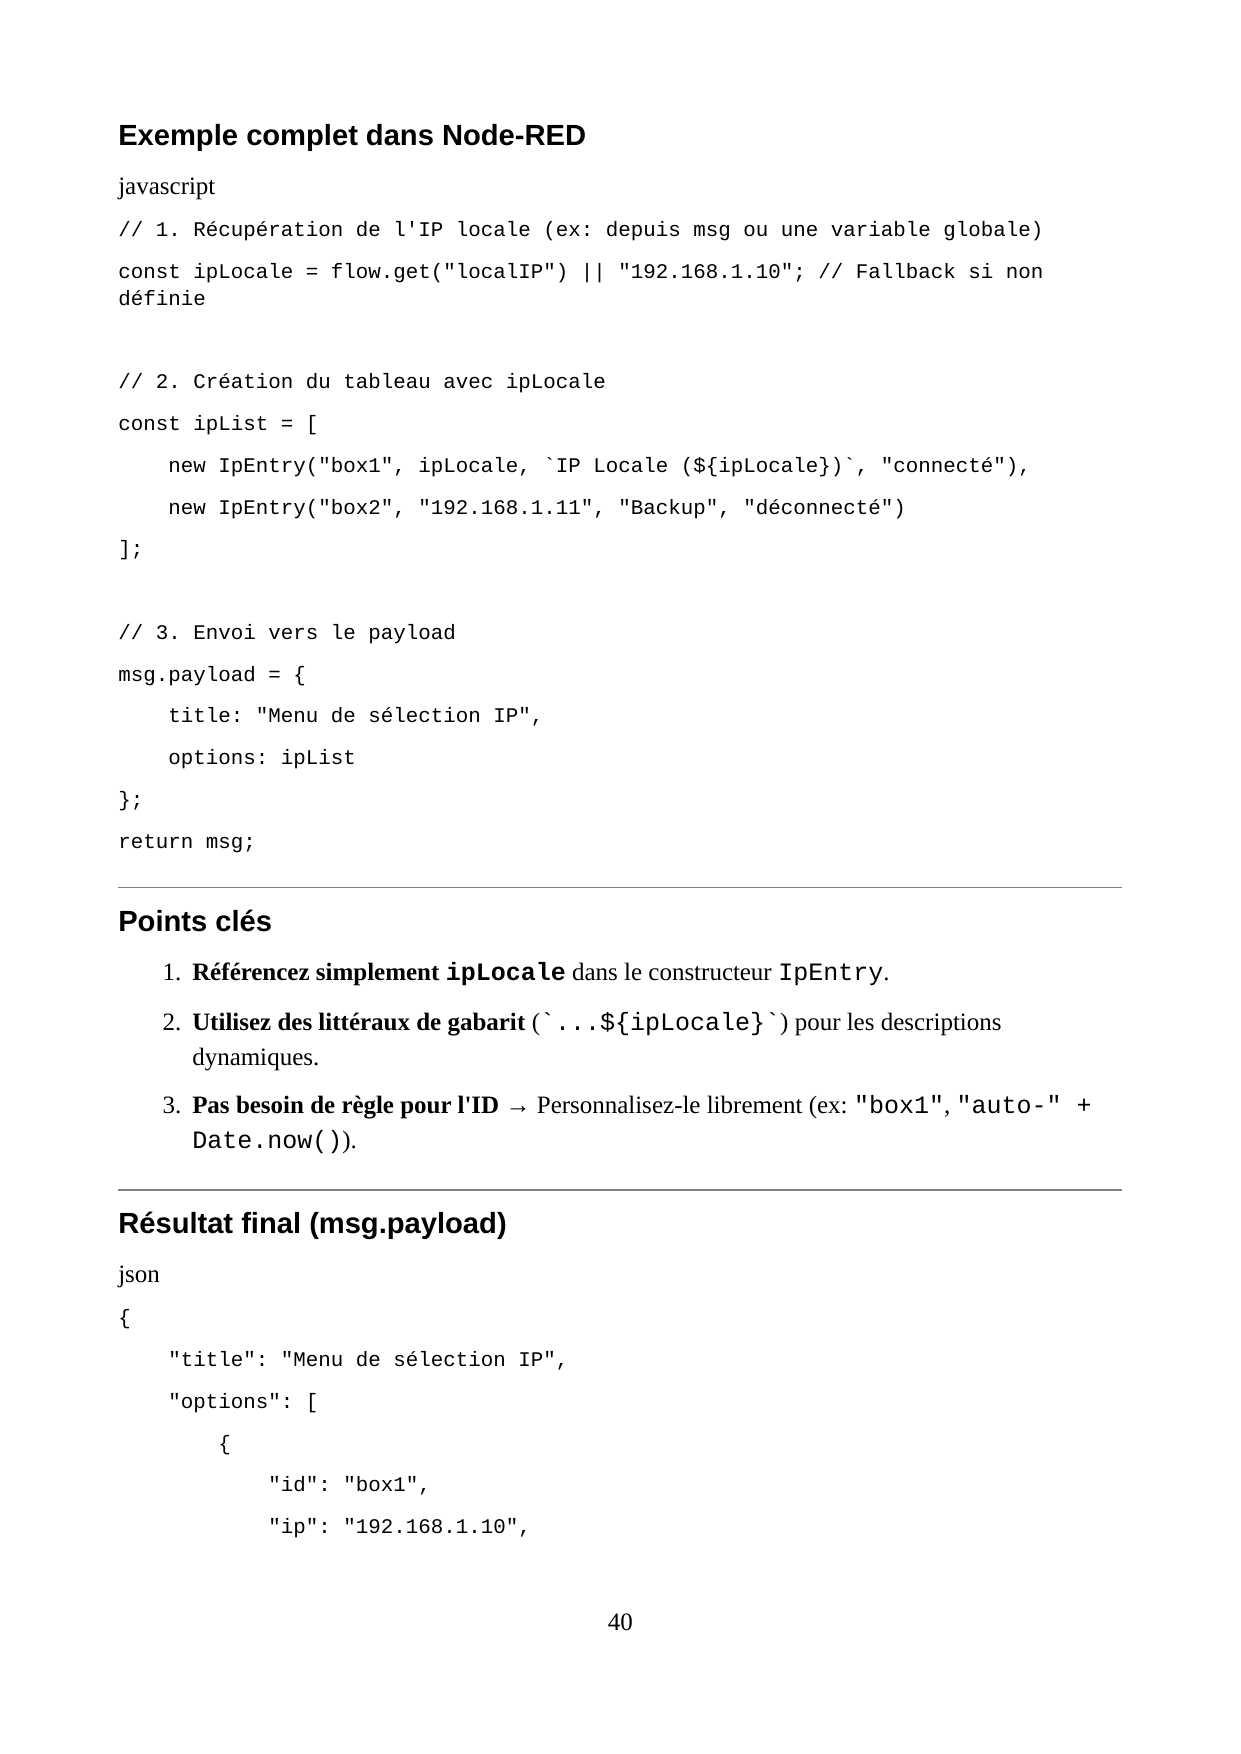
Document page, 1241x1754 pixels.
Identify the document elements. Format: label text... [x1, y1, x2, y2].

text // 2. Création du tableau avec ipLocale [118, 371, 1122, 395]
list Utilisez des littéraux de gabarit (`...${ipLocale}`) pour les descriptions dynamiques. [162, 1007, 1122, 1071]
text { [118, 1307, 1122, 1331]
subtitle Exemple complet dans Node-RED [118, 118, 1122, 152]
text javascript [118, 171, 1122, 200]
text { [118, 1432, 1122, 1456]
text "title": "Menu de sélection IP", [118, 1349, 1122, 1373]
text ]; [118, 538, 1122, 562]
text json [118, 1259, 1122, 1288]
text return msg; [118, 831, 1122, 854]
subtitle Résultat final (msg.payload) [118, 1206, 1122, 1240]
text title: "Menu de sélection IP", [118, 706, 1122, 729]
text const ipLocale = flow.get("localIP") || "192.168.1.10"; // Fallback si non définie [118, 261, 1122, 311]
text }; [118, 789, 1122, 813]
text "options": [ [118, 1391, 1122, 1414]
text msg.payload = { [118, 664, 1122, 687]
text "id": "box1", [118, 1474, 1122, 1498]
text // 1. Récupération de l'IP locale (ex: depuis msg ou une variable globale) [118, 219, 1122, 242]
list Référencez simplement ipLocale dans le constructeur IpEntry. [162, 957, 1122, 988]
list Pas besoin de règle pour l'ID → Personnalisez-le librement (ex: "box1", "auto-" + Date.now()). [162, 1090, 1122, 1156]
text options: ipList [118, 747, 1122, 771]
subtitle Points clés [118, 904, 1122, 938]
text const ipList = [ [118, 413, 1122, 437]
text "ip": "192.168.1.10", [118, 1516, 1122, 1540]
text new IpEntry("box1", ipLocale, `IP Locale (${ipLocale})`, "connecté"), [118, 455, 1122, 478]
text new IpEntry("box2", "192.168.1.11", "Backup", "déconnecté") [118, 497, 1122, 520]
text // 3. Envoi vers le payload [118, 622, 1122, 646]
